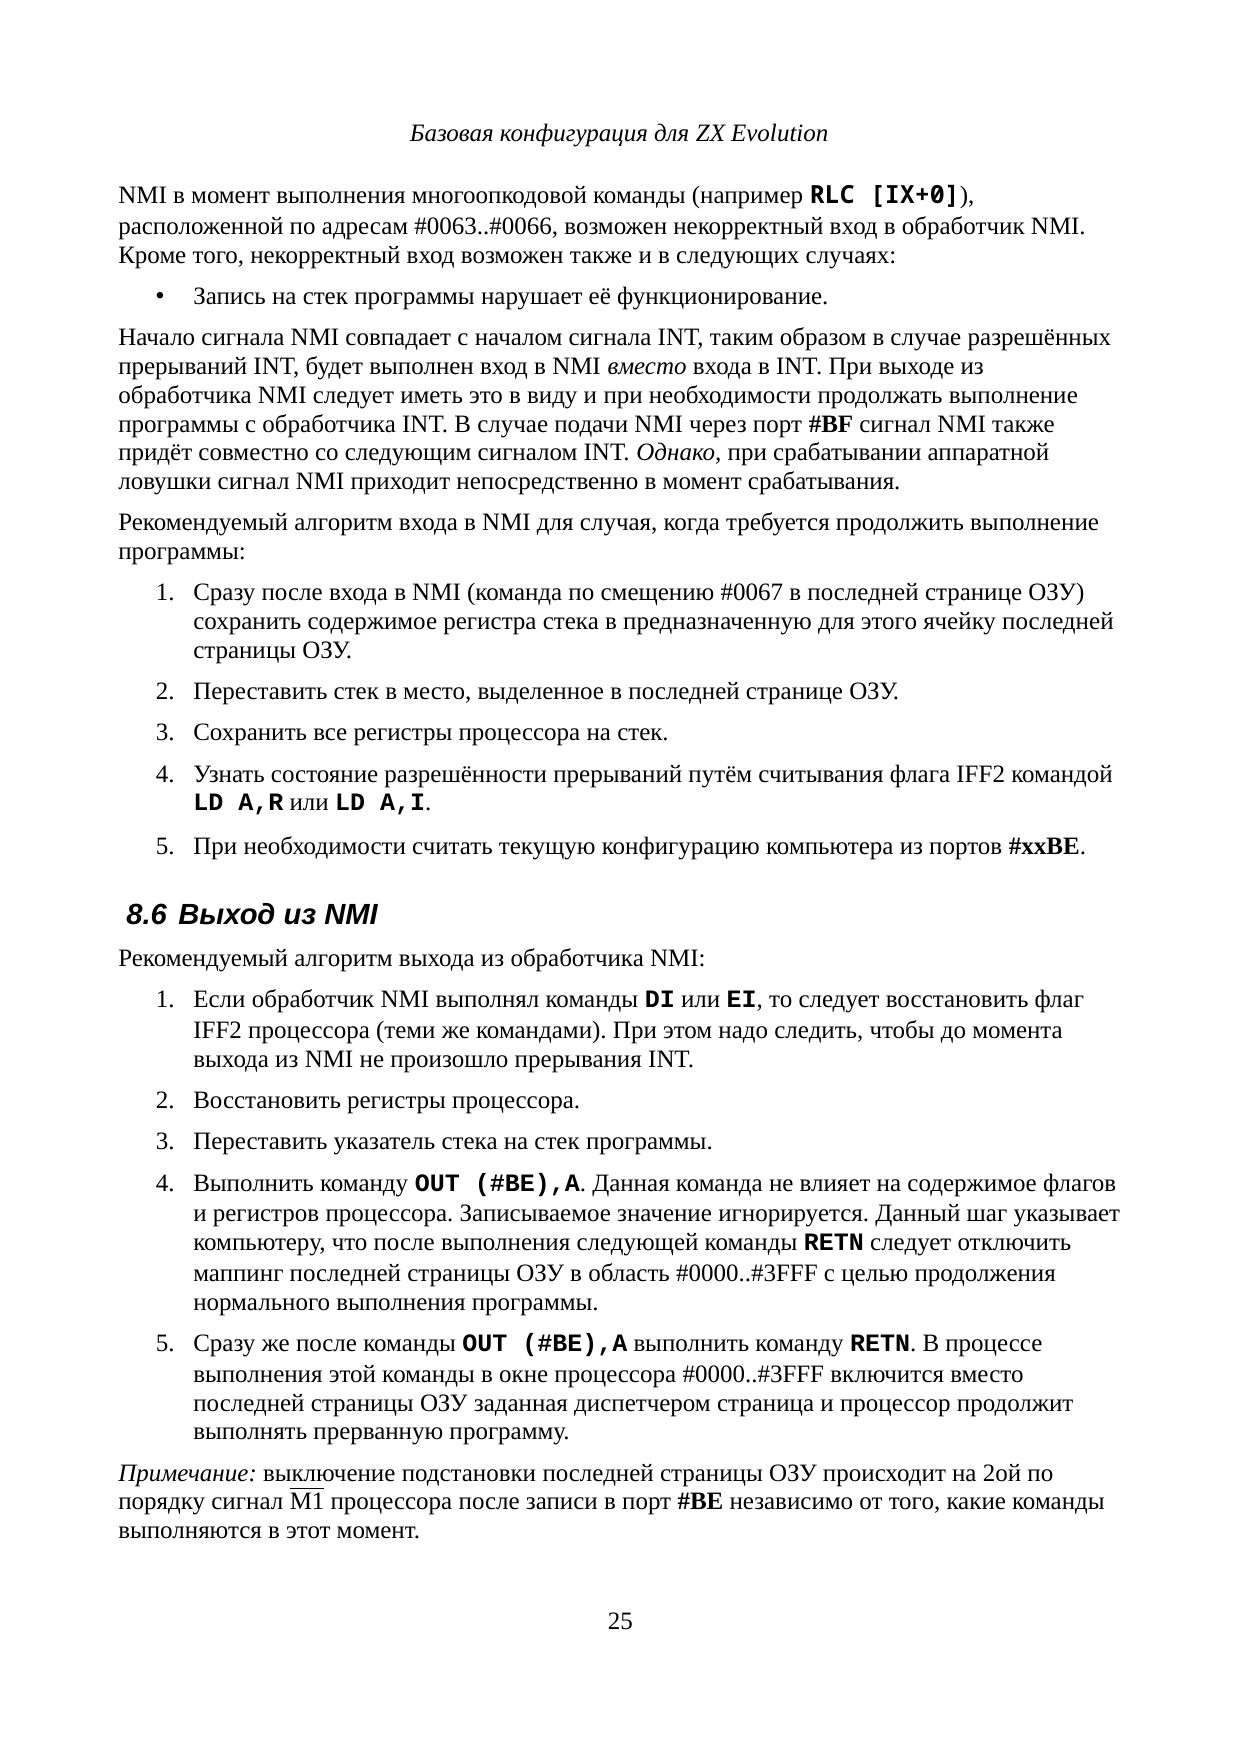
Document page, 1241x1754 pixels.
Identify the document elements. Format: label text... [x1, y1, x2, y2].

list Восстановить регистры процессора. [156, 1085, 1122, 1114]
text NMI в момент выполнения многоопкодовой команды (например RLC [IX+0]), расположенной по адресам #0063..#0066, возможен некорректный вход в обработчик NMI. Кроме того, некорректный вход возможен также и в следующих случаях: [118, 177, 1122, 269]
text Начало сигнала NMI совпадает с началом сигнала INT, таким образом в случае разрешённых прерываний INT, будет выполнен вход в NMI вместо входа в INT. При выходе из обработчика NMI следует иметь это в виду и при необходимости продолжать выполнение программы с обработчика INT. В случае подачи NMI через порт #BF сигнал NMI также придёт совместно со следующим сигналом INT. Однако, при срабатывании аппаратной ловушки сигнал NMI приходит непосредственно в момент срабатывания. [118, 322, 1122, 495]
list Сохранить все регистры процессора на стек. [156, 717, 1122, 746]
list Запись на стек программы нарушает её функционирование. [156, 281, 1122, 310]
list Переставить указатель стека на стек программы. [156, 1126, 1122, 1155]
list При необходимости считать текущую конфигурацию компьютера из портов #xxBE. [156, 831, 1122, 859]
text Рекомендуемый алгоритм входа в NMI для случая, когда требуется продолжить выполнение программы: [118, 507, 1122, 565]
text Рекомендуемый алгоритм выхода из обработчика NMI: [118, 943, 1122, 972]
text Примечание: выключение подстановки последней страницы ОЗУ происходит на 2ой по порядку сигнал M1 процессора после записи в порт #BE независимо от того, какие команды выполняются в этот момент. [118, 1458, 1122, 1544]
list Переставить стек в место, выделенное в последней странице ОЗУ. [156, 676, 1122, 705]
list Сразу же после команды OUT (#BE),A выполнить команду RETN. В процессе выполнения этой команды в окне процессора #0000..#3FFF включится вместо последней страницы ОЗУ заданная диспетчером страница и процессор продолжит выполнять прерванную программу. [156, 1328, 1122, 1445]
subtitle Выход из NMI [118, 897, 1122, 931]
list Если обработчик NMI выполнял команды DI или EI, то следует восстановить флаг IFF2 процессора (теми же командами). При этом надо следить, чтобы до момента выхода из NMI не произошло прерывания INT. [156, 984, 1122, 1073]
list Выполнить команду OUT (#BE),A. Данная команда не влияет на содержимое флагов и регистров процессора. Записываемое значение игнорируется. Данный шаг указывает компьютеру, что после выполнения следующей команды RETN следует отключить маппинг последней страницы ОЗУ в область #0000..#3FFF с целью продолжения нормального выполнения программы. [156, 1168, 1122, 1316]
list Сразу после входа в NMI (команда по смещению #0067 в последней странице ОЗУ) сохранить содержимое регистра стека в предназначенную для этого ячейку последней страницы ОЗУ. [156, 577, 1122, 664]
list Узнать состояние разрешённости прерываний путём считывания флага IFF2 командой LD A,R или LD A,I. [156, 759, 1122, 818]
